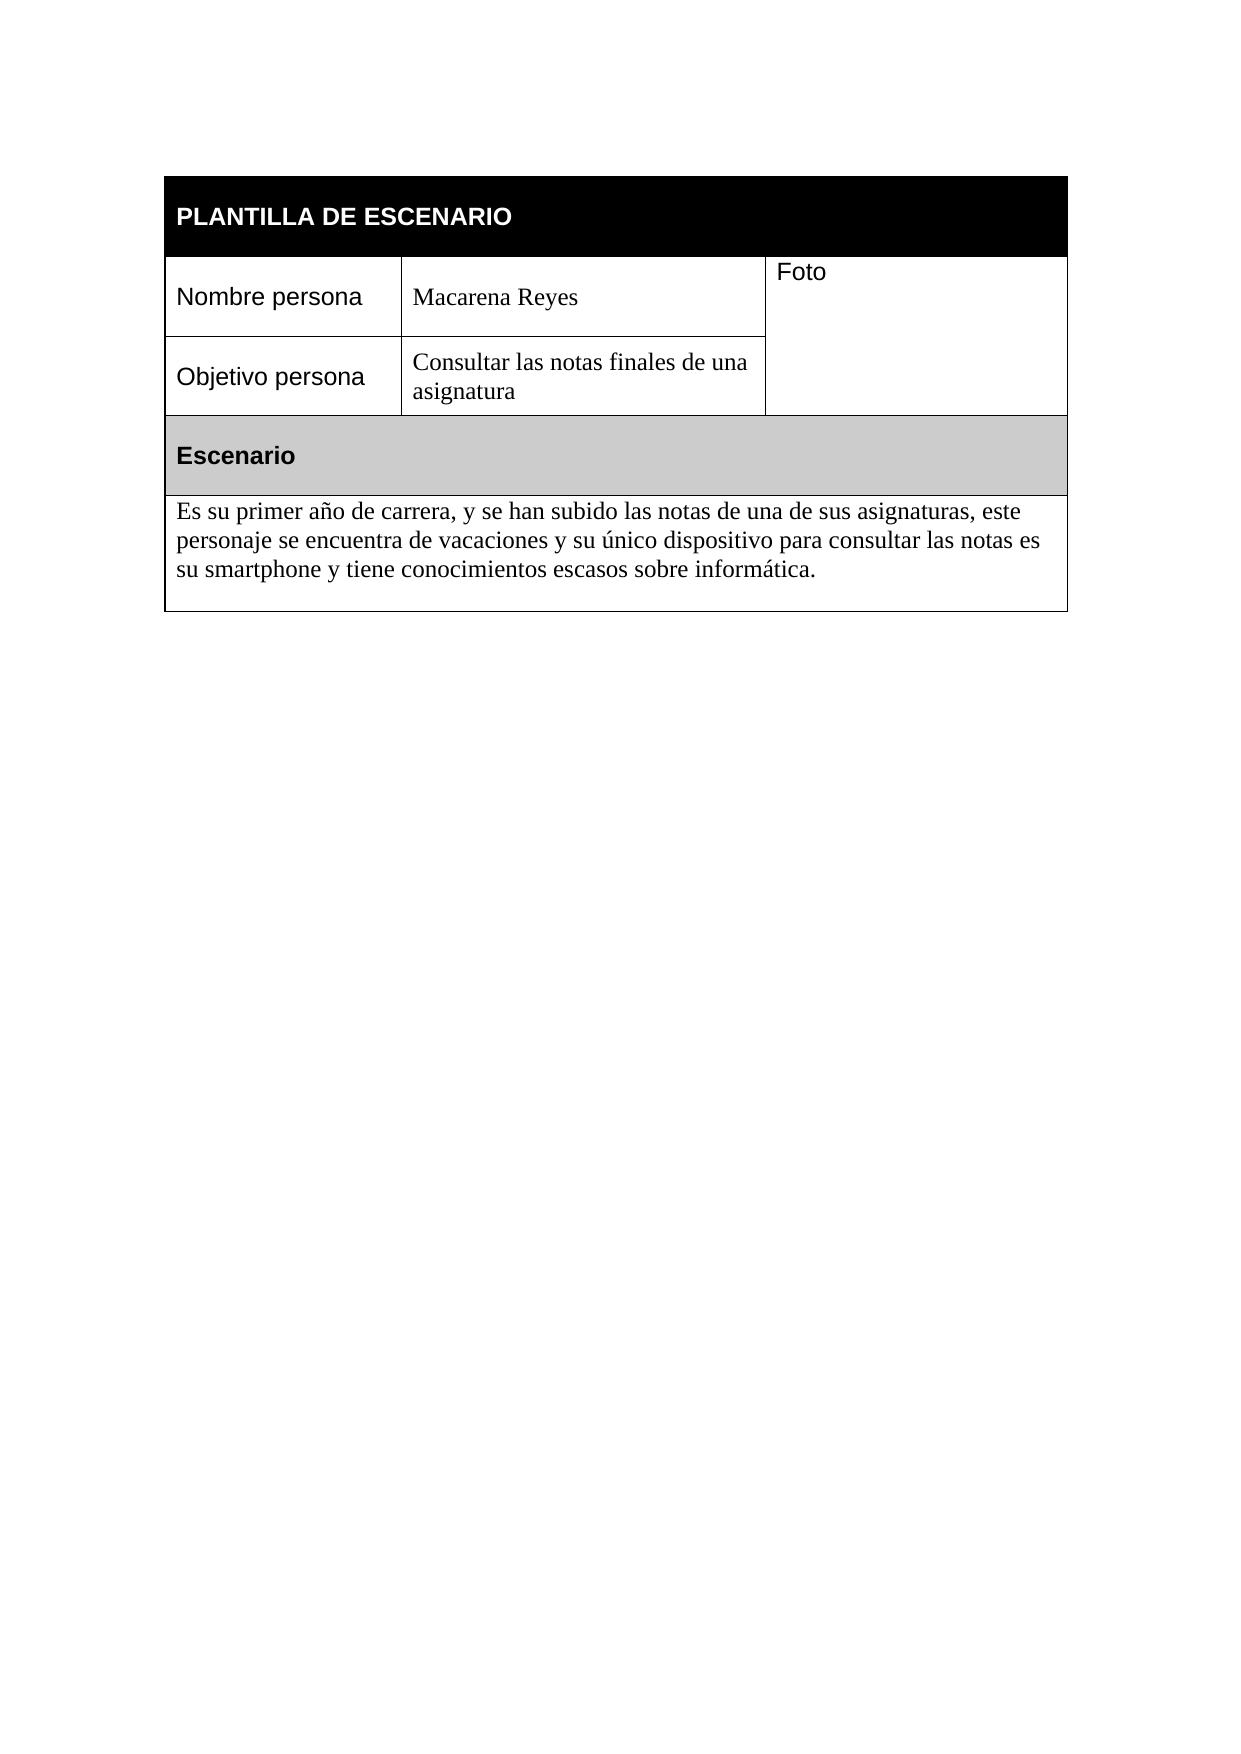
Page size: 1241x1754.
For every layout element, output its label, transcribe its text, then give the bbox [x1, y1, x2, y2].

table_cell Objetivo persona [166, 337, 401, 415]
table_cell Macarena Reyes [402, 257, 765, 336]
table_cell Nombre persona [166, 257, 401, 336]
table_cell Foto [766, 257, 1067, 415]
table_cell Consultar las notas finales de una asignatura [402, 337, 765, 415]
table_cell Escenario [166, 416, 1067, 495]
table_header PLANTILLA DE ESCENARIO [166, 178, 1067, 256]
table_cell Es su primer año de carrera, y se han subido las notas de una de sus asignaturas, este personaje se encuentra de vacaciones y su único dispositivo para consultar las notas es su smartphone y tiene conocimientos escasos sobre informática. [166, 496, 1067, 611]
